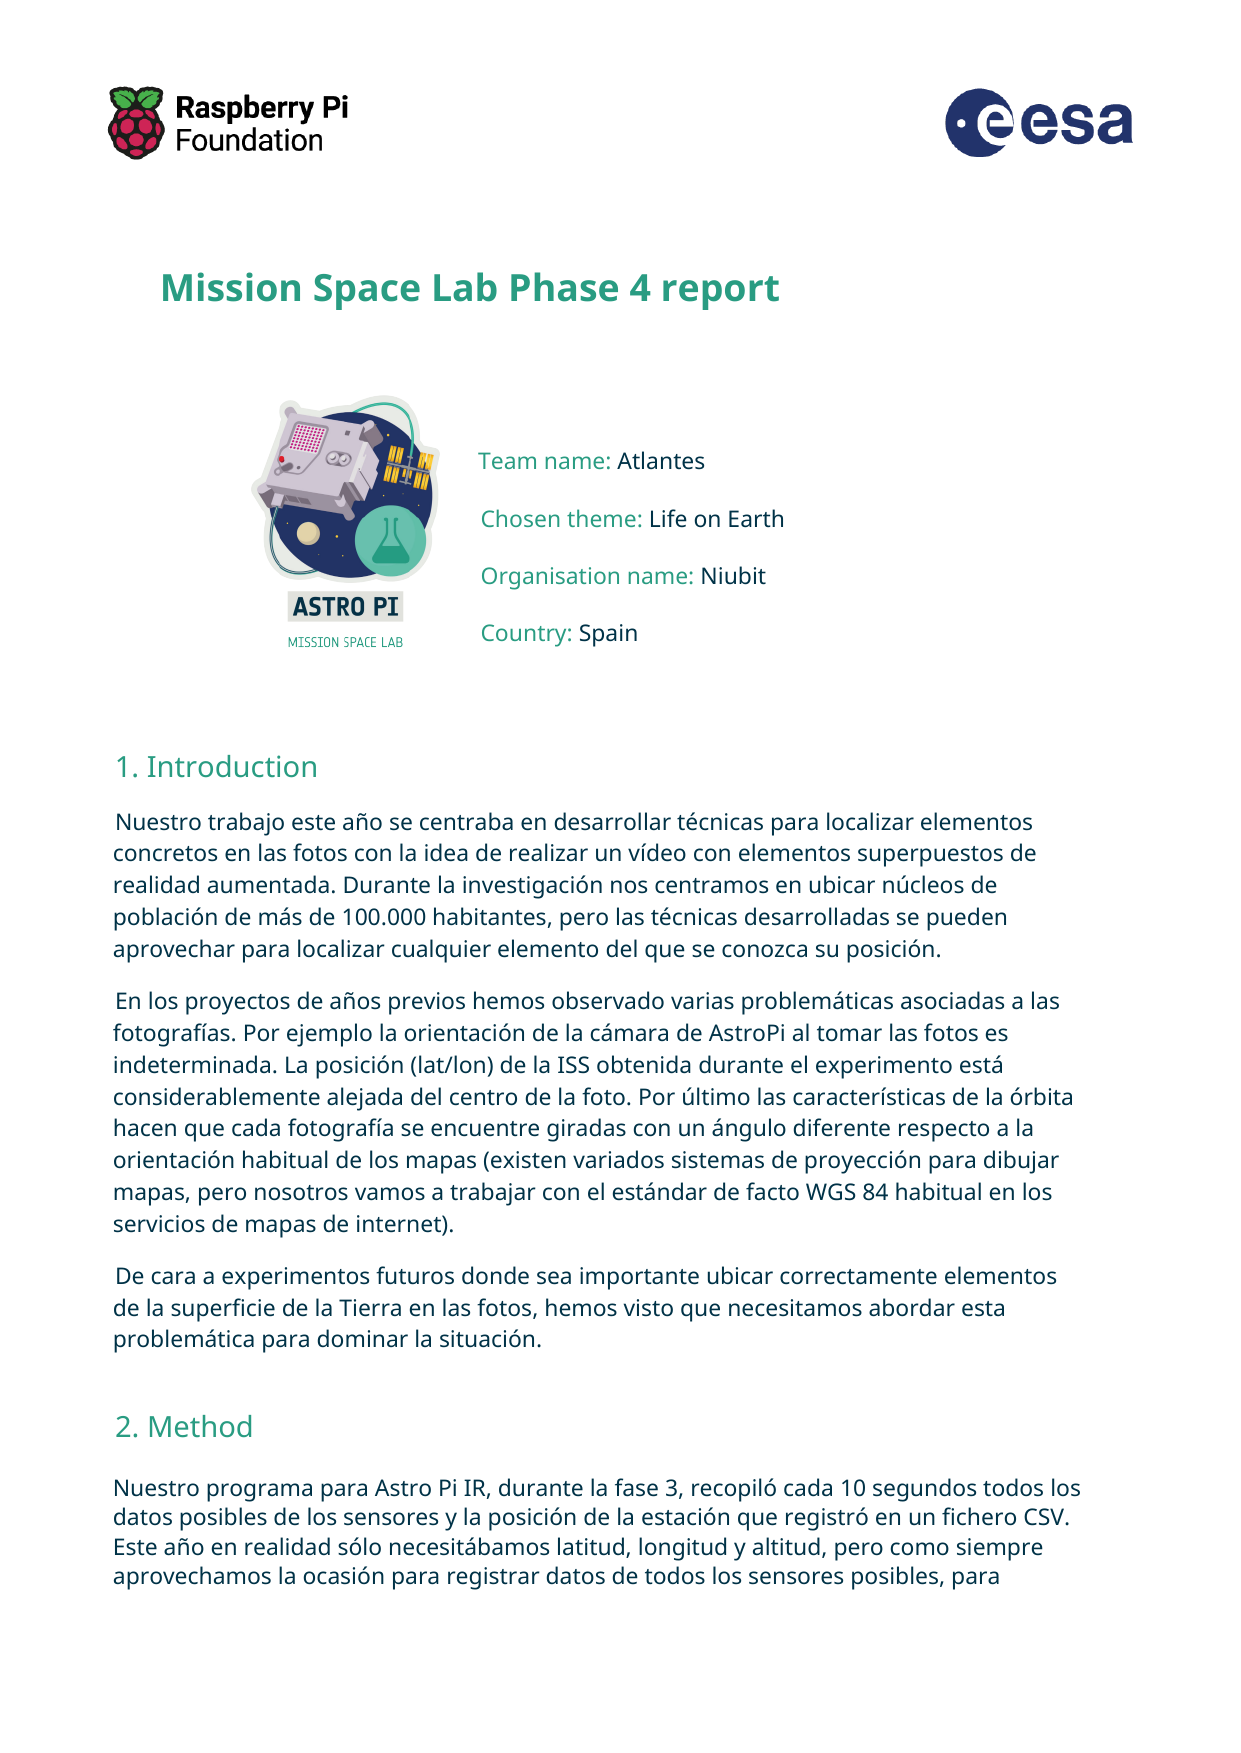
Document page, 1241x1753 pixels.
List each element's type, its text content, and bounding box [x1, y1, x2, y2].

text [111, 445, 214, 476]
text En los proyectos de años previos hemos observado varias problemáticas asociadas a las fotografías. Por ejemplo la orientación de la cámara de AstroPi al tomar las fotos es indeterminada. La posición (lat/lon) de la ISS obtenida durante el experimento está considerablemente alejada del centro de la foto. Por último las características de la órbita hacen que cada fotografía se encuentre giradas con un ángulo diferente respecto a la orientación habitual de los mapas (existen variados sistemas de proyección para dibujar mapas, pero nosotros vamos a trabajar con el estándar de facto WGS 84 habitual en los servicios de mapas de internet). [113, 985, 1081, 1239]
text De cara a experimentos futuros donde sea importante ubicar correctamente elementos de la superficie de la Tierra en las fotos, hemos visto que necesitamos abordar esta problemática para dominar la situación. [113, 1260, 1081, 1355]
text Nuestro programa para Astro Pi IR, durante la fase 3, recopiló cada 10 segundos todos los datos posibles de los sensores y la posición de la estación que registró en un fichero CSV. Este año en realidad sólo necesitábamos latitud, longitud y altitud, pero como siempre aprovechamos la ocasión para registrar datos de todos los sensores posibles, para [113, 1473, 1092, 1591]
text 1. Introduction [114, 746, 1131, 786]
text Mission Space Lab Phase 4 report [111, 261, 1131, 312]
text [114, 617, 214, 649]
text 2. Method [115, 1407, 1131, 1446]
text [113, 560, 214, 591]
text Chosen theme: Life on Earth [475, 502, 1131, 534]
picture [214, 369, 475, 666]
picture [58, 58, 1169, 186]
text Organisation name: Niubit [475, 560, 1131, 591]
text Team name: Atlantes [475, 445, 1131, 476]
text Nuestro trabajo este año se centraba en desarrollar técnicas para localizar elementos concretos en las fotos con la idea de realizar un vídeo con elementos superpuestos de realidad aumentada. Durante la investigación nos centramos en ubicar núcleos de población de más de 100.000 habitantes, pero las técnicas desarrolladas se pueden aprovechar para localizar cualquier elemento del que se conozca su posición. [113, 806, 1081, 964]
text Country: Spain [475, 617, 1131, 649]
text [114, 502, 214, 534]
